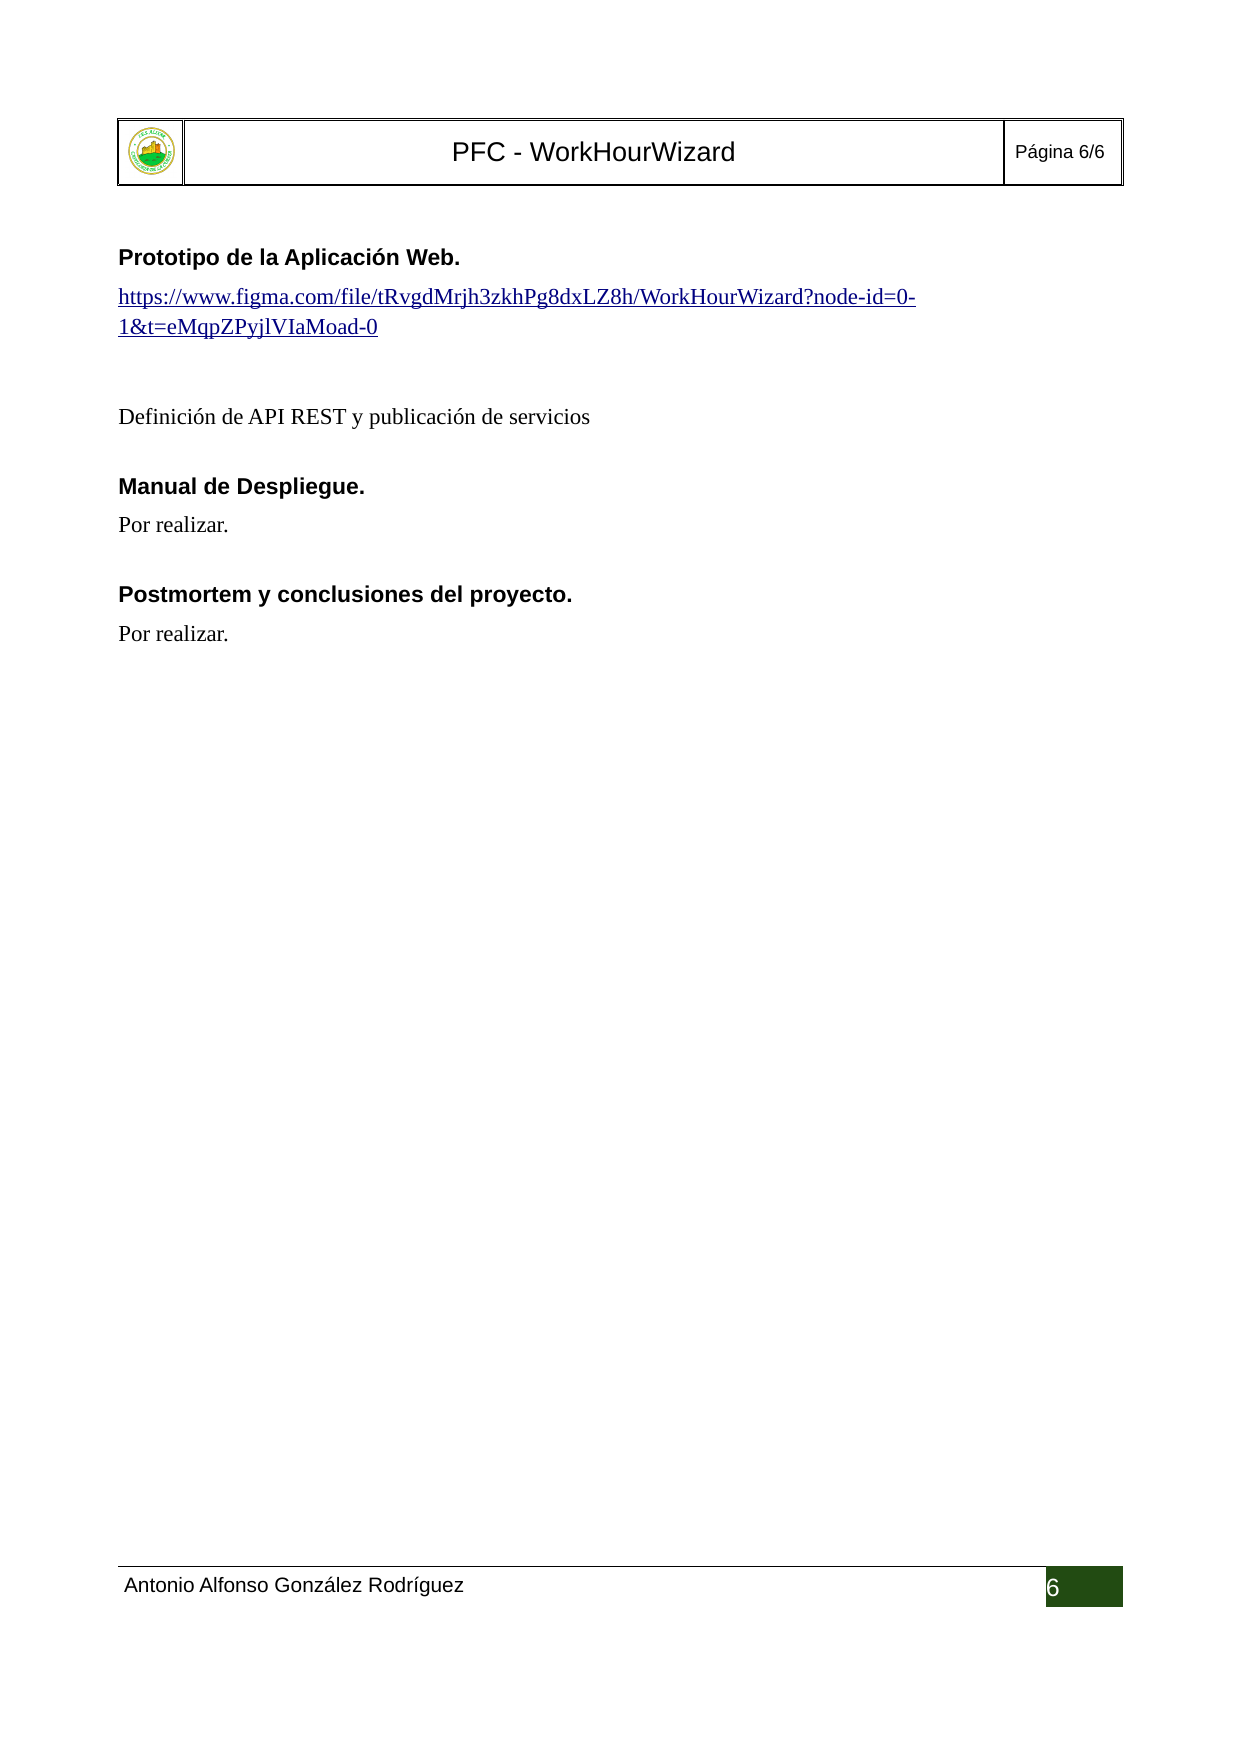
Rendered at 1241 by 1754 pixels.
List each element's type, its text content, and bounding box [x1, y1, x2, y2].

subtitle Prototipo de la Aplicación Web. [118, 244, 1122, 271]
text https://www.figma.com/file/tRvgdMrjh3zkhPg8dxLZ8h/WorkHourWizard?node-id=0-1&t=eMqpZPyjlVIaMoad-0 [118, 283, 1122, 339]
text Definición de API REST y publicación de servicios [118, 403, 1122, 429]
subtitle Postmortem y conclusiones del proyecto. [118, 581, 1122, 608]
text Por realizar. [118, 511, 1122, 538]
subtitle Manual de Despliegue. [118, 473, 1122, 499]
text Por realizar. [118, 620, 1122, 646]
picture [125, 125, 178, 178]
